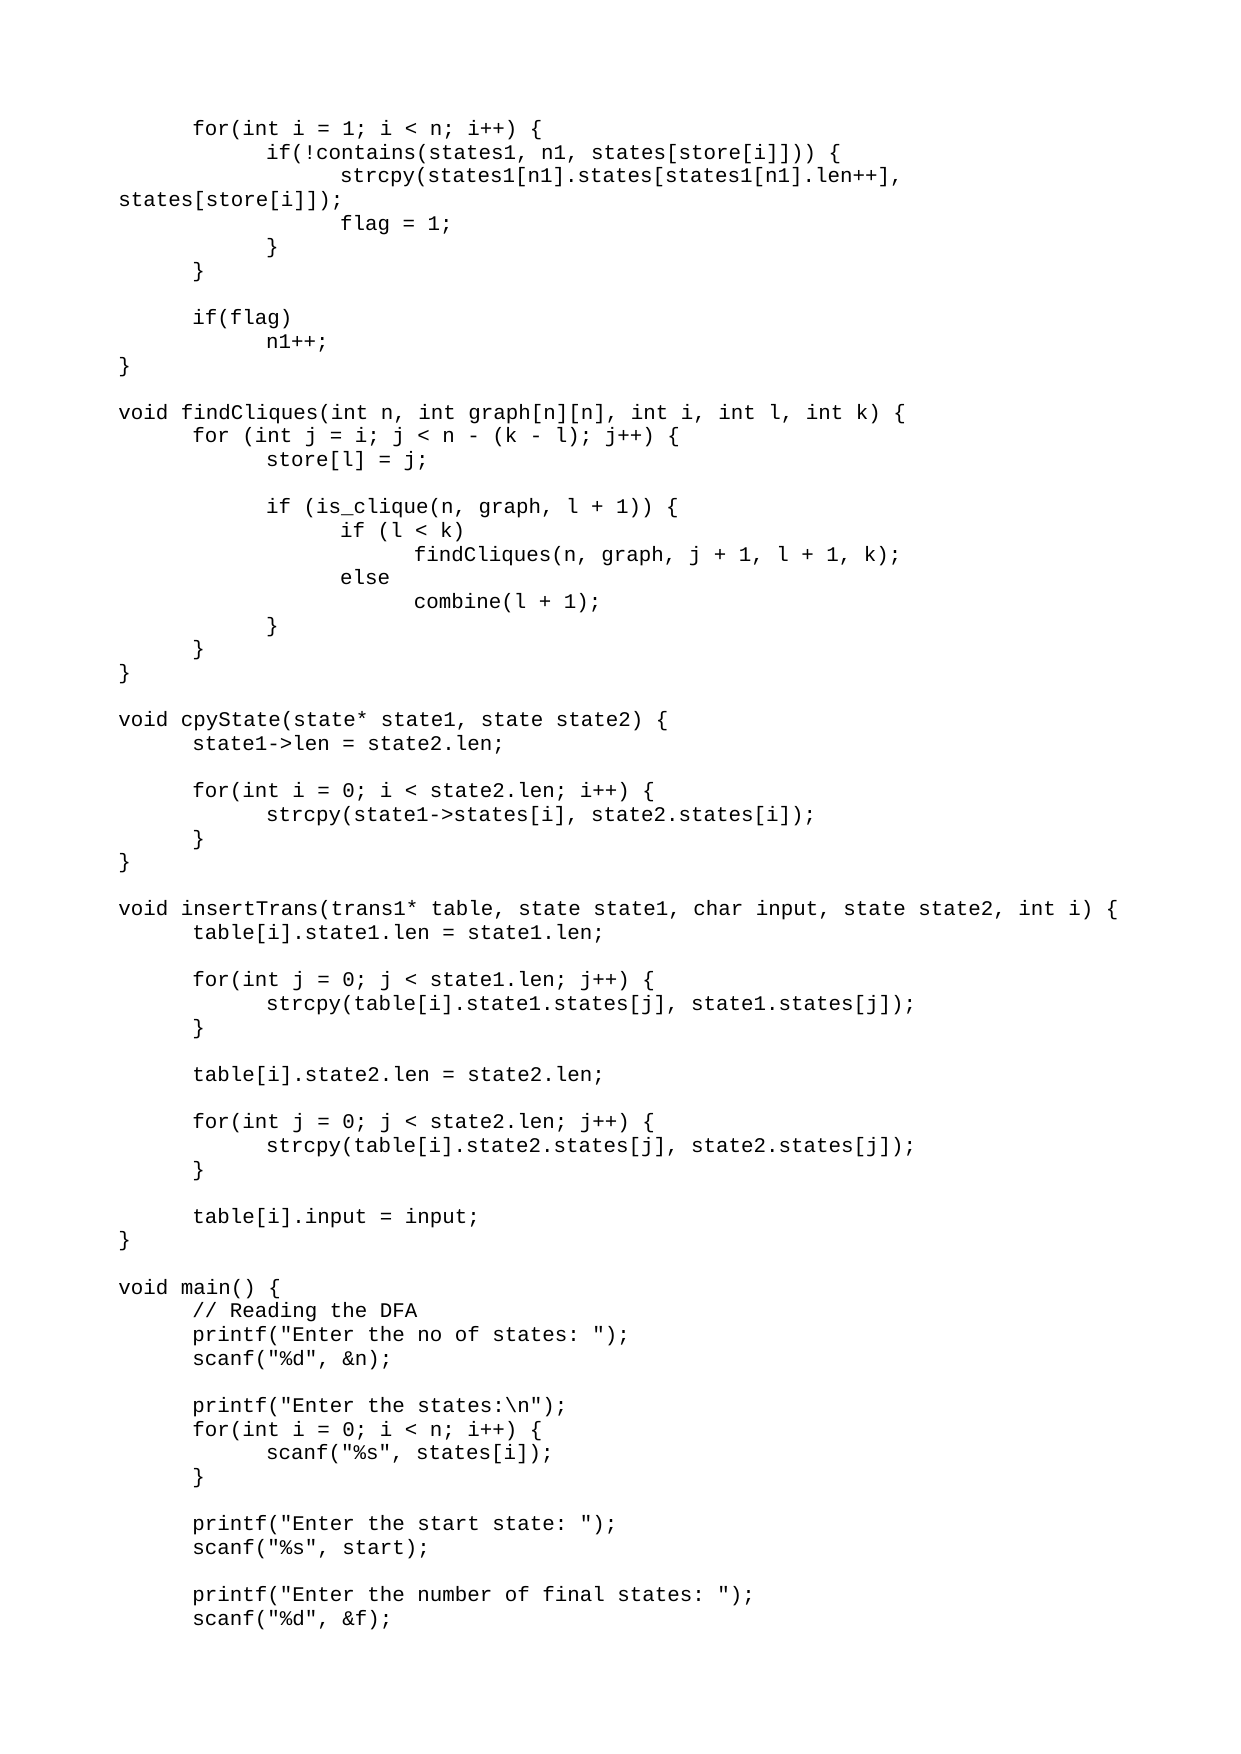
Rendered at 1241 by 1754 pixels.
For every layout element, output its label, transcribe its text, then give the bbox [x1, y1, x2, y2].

text table[i].input = input; [118, 1206, 1122, 1229]
text scanf("%s", states[i]); [118, 1442, 1122, 1466]
text printf("Enter the start state: "); [118, 1513, 1122, 1537]
text table[i].state1.len = state1.len; [118, 922, 1122, 946]
text strcpy(state1->states[i], state2.states[i]); [118, 804, 1122, 827]
text void findCliques(int n, int graph[n][n], int i, int l, int k) { [118, 402, 1122, 426]
text } [118, 827, 1122, 851]
text findCliques(n, graph, j + 1, l + 1, k); [118, 544, 1122, 567]
text } [118, 236, 1122, 260]
text } [118, 851, 1122, 875]
text } [118, 1158, 1122, 1182]
text } [118, 1017, 1122, 1040]
text strcpy(table[i].state1.states[j], state1.states[j]); [118, 993, 1122, 1017]
text for(int i = 0; i < state2.len; i++) { [118, 780, 1122, 804]
text scanf("%d", &f); [118, 1608, 1122, 1631]
text printf("Enter the no of states: "); [118, 1324, 1122, 1348]
text strcpy(states1[n1].states[states1[n1].len++], states[store[i]]); [118, 165, 1122, 213]
text printf("Enter the states:\n"); [118, 1395, 1122, 1419]
text } [118, 1466, 1122, 1489]
text } [118, 1229, 1122, 1253]
text n1++; [118, 331, 1122, 354]
text else [118, 567, 1122, 591]
text state1->len = state2.len; [118, 733, 1122, 757]
text for(int i = 1; i < n; i++) { [118, 118, 1122, 142]
text scanf("%d", &n); [118, 1348, 1122, 1371]
text if (is_clique(n, graph, l + 1)) { [118, 496, 1122, 520]
text } [118, 354, 1122, 378]
text void insertTrans(trans1* table, state state1, char input, state state2, int i) { [118, 898, 1122, 922]
text strcpy(table[i].state2.states[j], state2.states[j]); [118, 1135, 1122, 1158]
text for(int i = 0; i < n; i++) { [118, 1419, 1122, 1442]
text void cpyState(state* state1, state state2) { [118, 709, 1122, 733]
text for (int j = i; j < n - (k - l); j++) { [118, 426, 1122, 449]
text if(!contains(states1, n1, states[store[i]])) { [118, 142, 1122, 165]
text } [118, 260, 1122, 284]
text } [118, 662, 1122, 686]
text if (l < k) [118, 520, 1122, 544]
text for(int j = 0; j < state1.len; j++) { [118, 969, 1122, 993]
text } [118, 638, 1122, 662]
text void main() { [118, 1277, 1122, 1300]
text // Reading the DFA [118, 1300, 1122, 1324]
text if(flag) [118, 307, 1122, 331]
text printf("Enter the number of final states: "); [118, 1584, 1122, 1608]
text table[i].state2.len = state2.len; [118, 1064, 1122, 1088]
text scanf("%s", start); [118, 1537, 1122, 1561]
text flag = 1; [118, 213, 1122, 236]
text store[l] = j; [118, 449, 1122, 473]
text for(int j = 0; j < state2.len; j++) { [118, 1111, 1122, 1135]
text combine(l + 1); [118, 591, 1122, 615]
text } [118, 615, 1122, 638]
